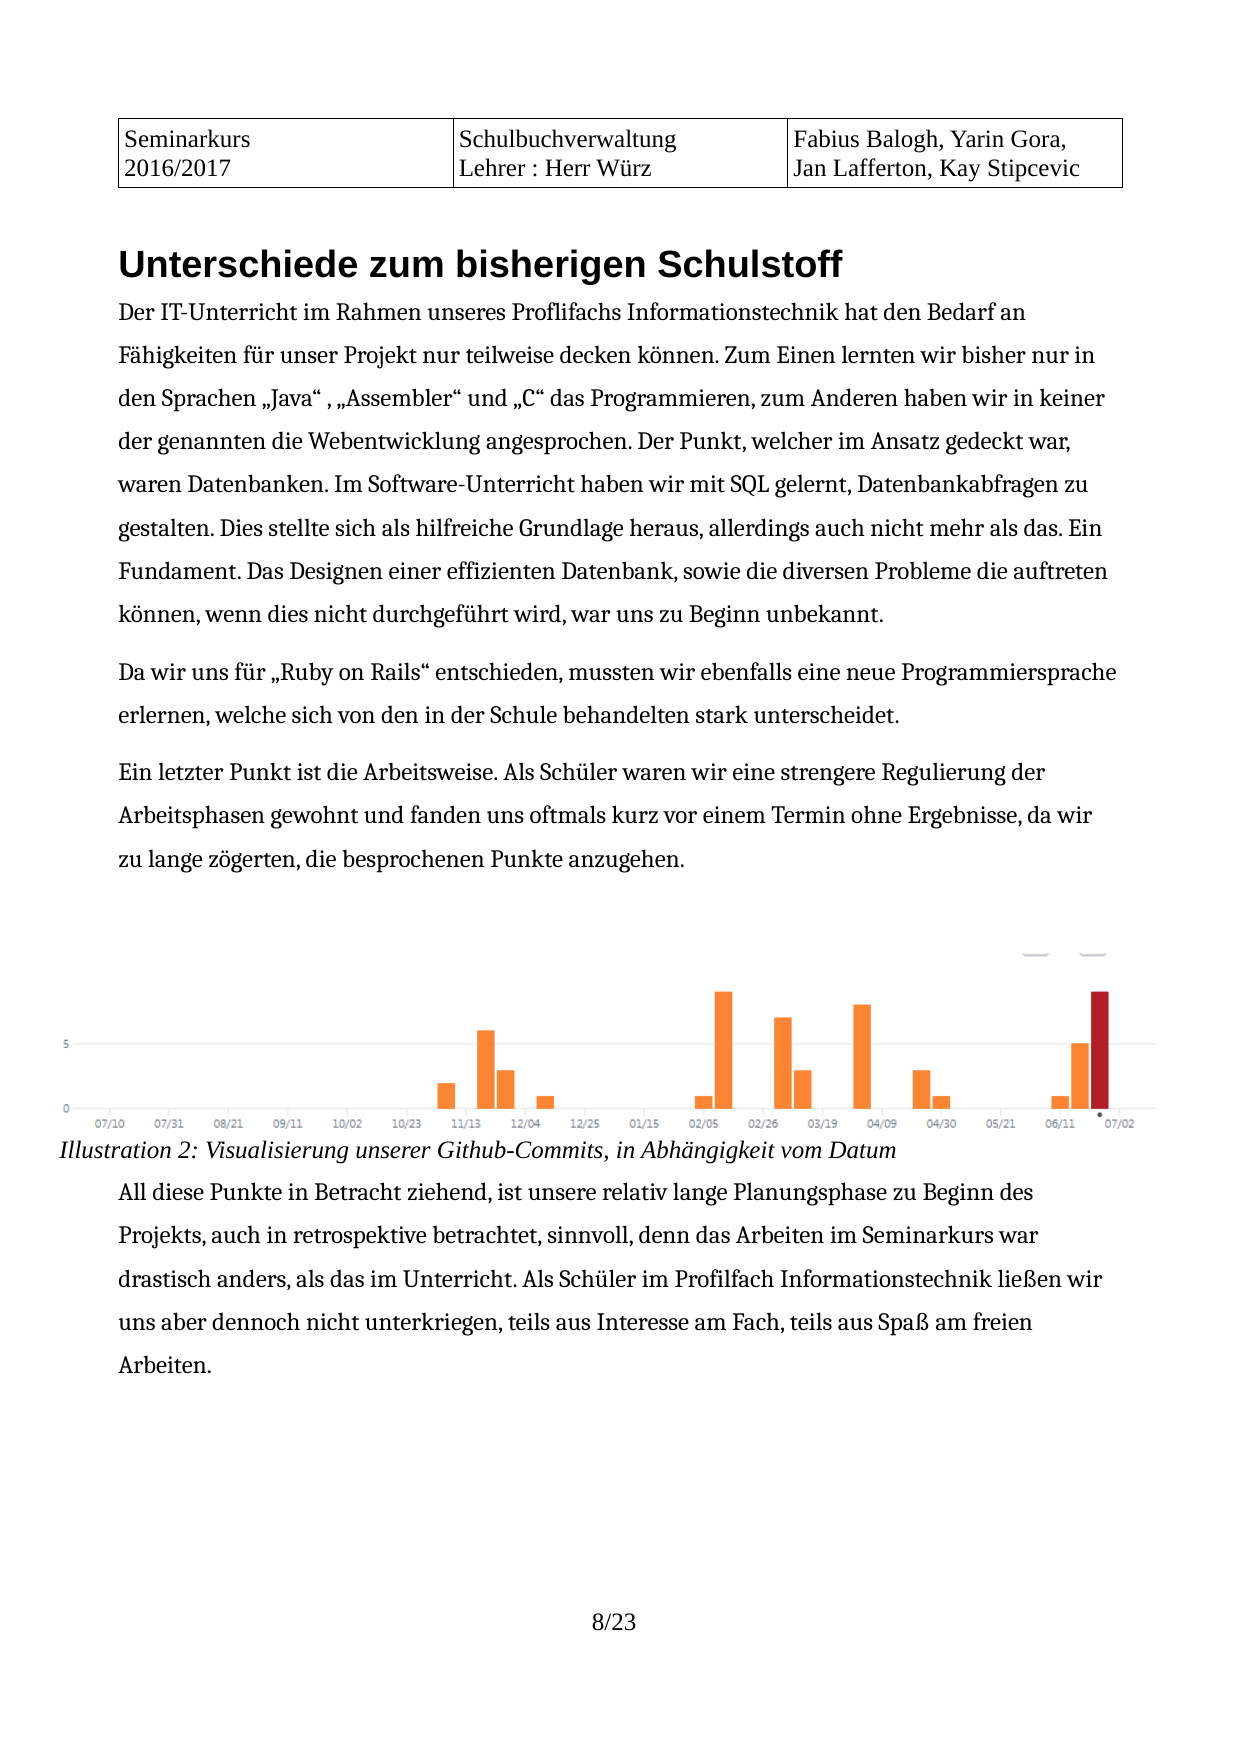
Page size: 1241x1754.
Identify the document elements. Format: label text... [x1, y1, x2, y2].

subtitle Unterschiede zum bisherigen Schulstoff [118, 242, 1122, 285]
text Da wir uns für „Ruby on Rails“ entschieden, mussten wir ebenfalls eine neue Programmiersprache erlernen, welche sich von den in der Schule behandelten stark unterscheidet. [118, 657, 1122, 729]
text Ein letzter Punkt ist die Arbeitsweise. Als Schüler waren wir eine strengere Regulierung der Arbeitsphasen gewohnt und fanden uns oftmals kurz vor einem Termin ohne Ergebnisse, da wir zu lange zögerten, die besprochenen Punkte anzugehen. [118, 758, 1122, 873]
text Der IT-Unterricht im Rahmen unseres Proflifachs Informationstechnik hat den Bedarf an Fähigkeiten für unser Projekt nur teilweise decken können. Zum Einen lernten wir bisher nur in den Sprachen „Java“ , „Assembler“ und „C“ das Programmieren, zum Anderen haben wir in keiner der genannten die Webentwicklung angesprochen. Der Punkt, welcher im Ansatz gedeckt war, waren Datenbanken. Im Software-Unterricht haben wir mit SQL gelernt, Datenbankabfragen zu gestalten. Dies stellte sich als hilfreiche Grundlage heraus, allerdings auch nicht mehr als das. Ein Fundament. Das Designen einer effizienten Datenbank, sowie die diversen Probleme die auftreten können, wenn dies nicht durchgeführt wird, war uns zu Beginn unbekannt. [118, 298, 1122, 628]
text Illustration 2: Visualisierung unserer Github-Commits, in Abhängigkeit vom Datum [59, 1136, 1181, 1164]
text All diese Punkte in Betracht ziehend, ist unsere relativ lange Planungsphase zu Beginn des Projekts, auch in retrospektive betrachtet, sinnvoll, denn das Arbeiten im Seminarkurs war drastisch anders, als das im Unterricht. Als Schüler im Profilfach Informationstechnik ließen wir uns aber dennoch nicht unterkriegen, teils aus Interesse am Fach, teils aus Spaß am freien Arbeiten. [118, 1164, 1122, 1379]
picture [59, 953, 1182, 1136]
